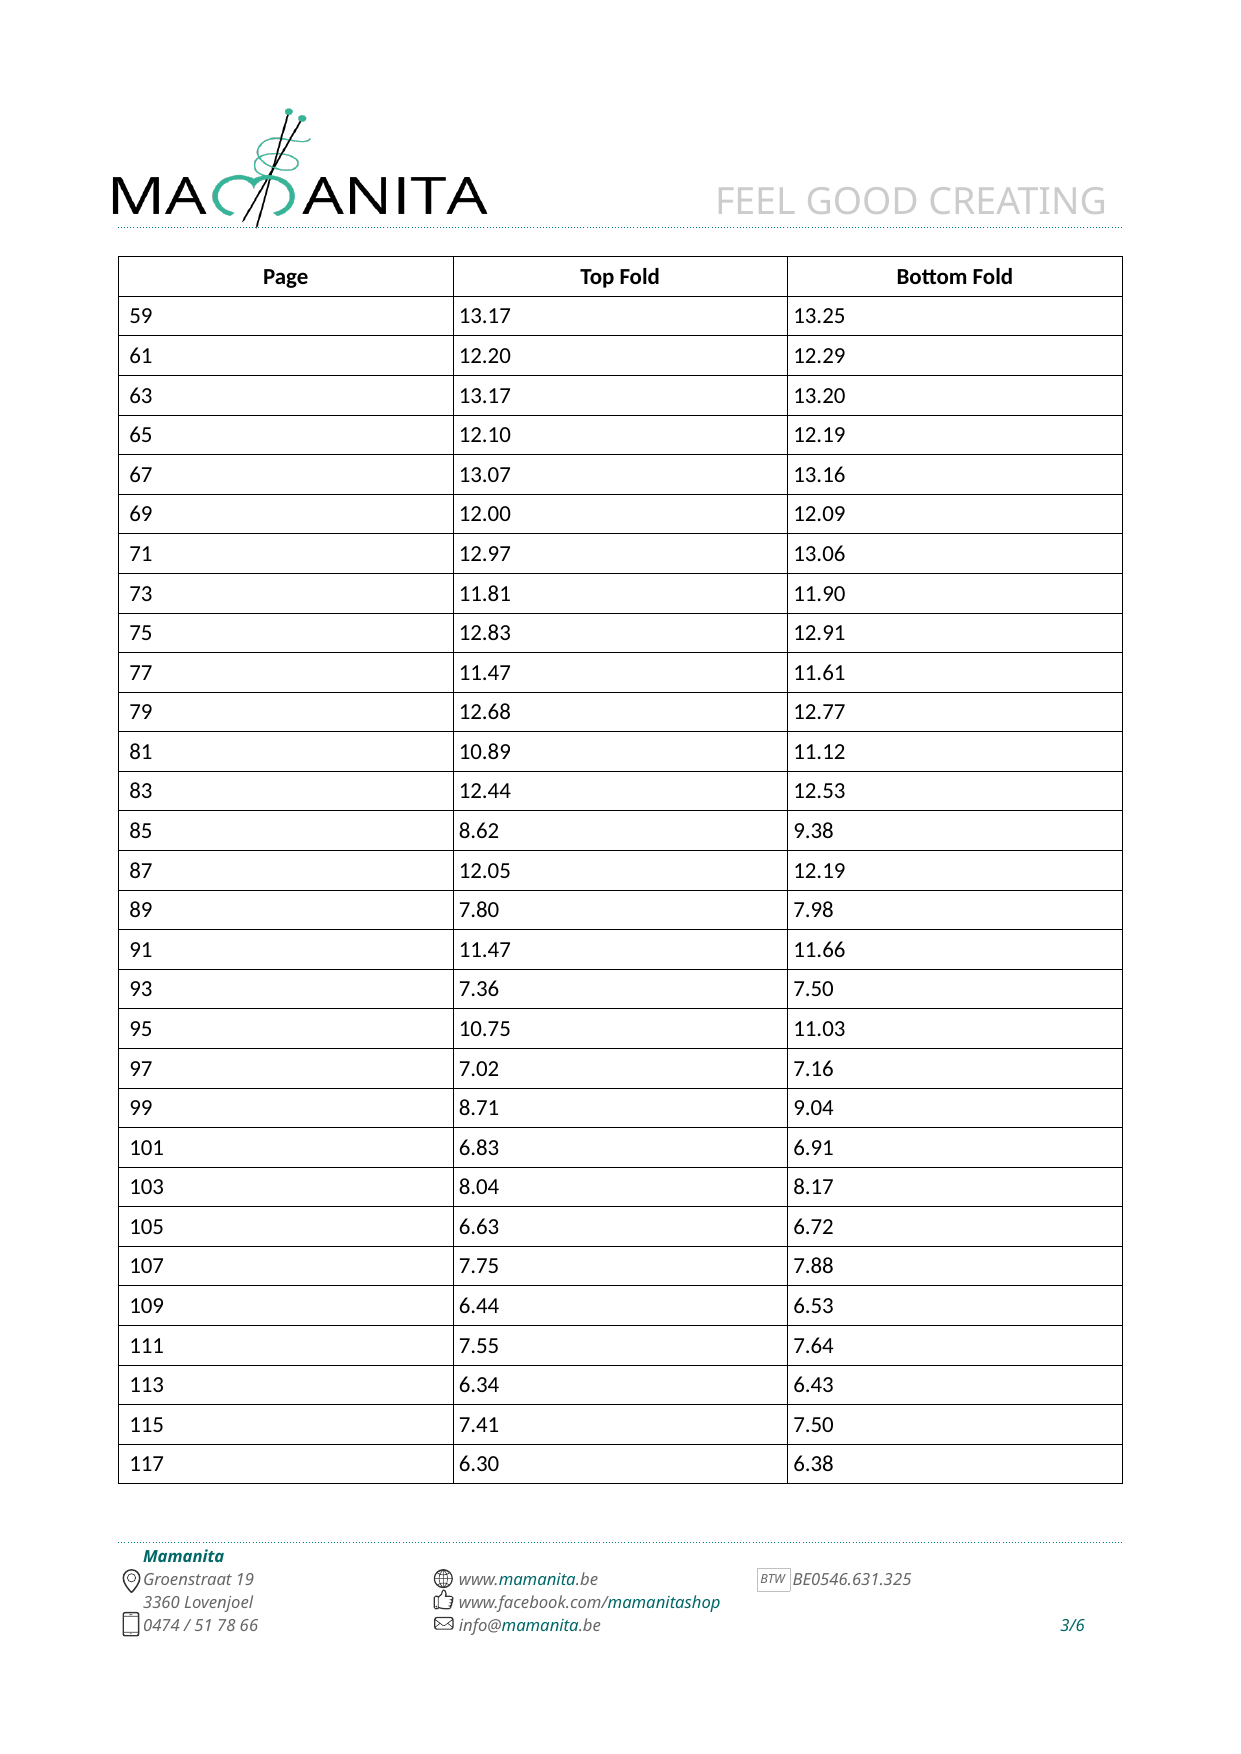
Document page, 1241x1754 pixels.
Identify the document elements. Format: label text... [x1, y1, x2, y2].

table_cell 73 [119, 574, 453, 612]
table_cell 77 [119, 653, 453, 692]
table_cell 12.09 [788, 495, 1122, 533]
table_cell 8.71 [454, 1089, 787, 1127]
table_cell 7.98 [788, 891, 1122, 929]
table_cell 7.75 [454, 1247, 787, 1285]
table_cell 8.62 [454, 811, 787, 850]
table_cell 13.17 [454, 297, 787, 335]
table_cell 12.05 [454, 851, 787, 889]
table_cell 6.38 [788, 1445, 1122, 1483]
table_cell 117 [119, 1445, 453, 1483]
table_cell 97 [119, 1049, 453, 1087]
table_cell 12.00 [454, 495, 787, 533]
table_cell 63 [119, 376, 453, 414]
table_cell 107 [119, 1247, 453, 1285]
table_cell 12.19 [788, 851, 1122, 889]
table_cell 7.55 [454, 1326, 787, 1364]
table_header Bottom Fold [788, 257, 1122, 296]
table_cell 113 [119, 1366, 453, 1404]
table_cell 7.50 [788, 1405, 1122, 1444]
table_cell 103 [119, 1168, 453, 1206]
table_cell 11.03 [788, 1009, 1122, 1048]
table_header Page [119, 257, 453, 296]
table_cell 8.04 [454, 1168, 787, 1206]
table_cell 71 [119, 534, 453, 573]
table_cell 10.89 [454, 732, 787, 771]
table_cell 7.50 [788, 970, 1122, 1008]
table_cell 12.97 [454, 534, 787, 573]
table_cell 11.12 [788, 732, 1122, 771]
table_cell 7.64 [788, 1326, 1122, 1364]
table_cell 111 [119, 1326, 453, 1364]
table_cell 9.04 [788, 1089, 1122, 1127]
table_cell 8.17 [788, 1168, 1122, 1206]
table_cell 91 [119, 930, 453, 969]
table_cell 13.25 [788, 297, 1122, 335]
table_cell 69 [119, 495, 453, 533]
table_cell 11.66 [788, 930, 1122, 969]
table_cell 6.34 [454, 1366, 787, 1404]
table_cell 7.02 [454, 1049, 787, 1087]
table_cell 109 [119, 1286, 453, 1325]
table_cell 12.68 [454, 693, 787, 731]
table_cell 6.53 [788, 1286, 1122, 1325]
table_cell 12.91 [788, 614, 1122, 652]
table_cell 59 [119, 297, 453, 335]
table_cell 11.81 [454, 574, 787, 612]
table_cell 12.10 [454, 416, 787, 454]
table_cell 7.88 [788, 1247, 1122, 1285]
table_cell 13.20 [788, 376, 1122, 414]
table_cell 95 [119, 1009, 453, 1048]
table_cell 12.83 [454, 614, 787, 652]
table_cell 101 [119, 1128, 453, 1167]
table_cell 93 [119, 970, 453, 1008]
table_cell 75 [119, 614, 453, 652]
table_cell 7.80 [454, 891, 787, 929]
table_cell 10.75 [454, 1009, 787, 1048]
table_header Top Fold [454, 257, 787, 296]
table_cell 89 [119, 891, 453, 929]
table_cell 6.44 [454, 1286, 787, 1325]
table_cell 6.72 [788, 1207, 1122, 1246]
table_cell 6.30 [454, 1445, 787, 1483]
table_cell 11.90 [788, 574, 1122, 612]
table_cell 7.41 [454, 1405, 787, 1444]
table_cell 99 [119, 1089, 453, 1127]
table_cell 12.29 [788, 336, 1122, 375]
table_cell 105 [119, 1207, 453, 1246]
table_cell 13.17 [454, 376, 787, 414]
table_cell 11.61 [788, 653, 1122, 692]
table_cell 7.16 [788, 1049, 1122, 1087]
table_cell 79 [119, 693, 453, 731]
table_cell 61 [119, 336, 453, 375]
table_cell 12.77 [788, 693, 1122, 731]
table_cell 6.83 [454, 1128, 787, 1167]
table_cell 6.91 [788, 1128, 1122, 1167]
table_cell 87 [119, 851, 453, 889]
table_cell 6.43 [788, 1366, 1122, 1404]
table_cell 67 [119, 455, 453, 494]
table_cell 12.20 [454, 336, 787, 375]
table_cell 9.38 [788, 811, 1122, 850]
table_cell 12.53 [788, 772, 1122, 810]
table_cell 11.47 [454, 930, 787, 969]
table_cell 115 [119, 1405, 453, 1444]
table_cell 13.06 [788, 534, 1122, 573]
table_cell 13.16 [788, 455, 1122, 494]
table_cell 11.47 [454, 653, 787, 692]
table_cell 6.63 [454, 1207, 787, 1246]
table_cell 83 [119, 772, 453, 810]
table_cell 13.07 [454, 455, 787, 494]
table_cell 7.36 [454, 970, 787, 1008]
table_cell 12.19 [788, 416, 1122, 454]
table_cell 81 [119, 732, 453, 771]
table_cell 12.44 [454, 772, 787, 810]
table_cell 85 [119, 811, 453, 850]
picture [99, 101, 515, 243]
table_cell 65 [119, 416, 453, 454]
